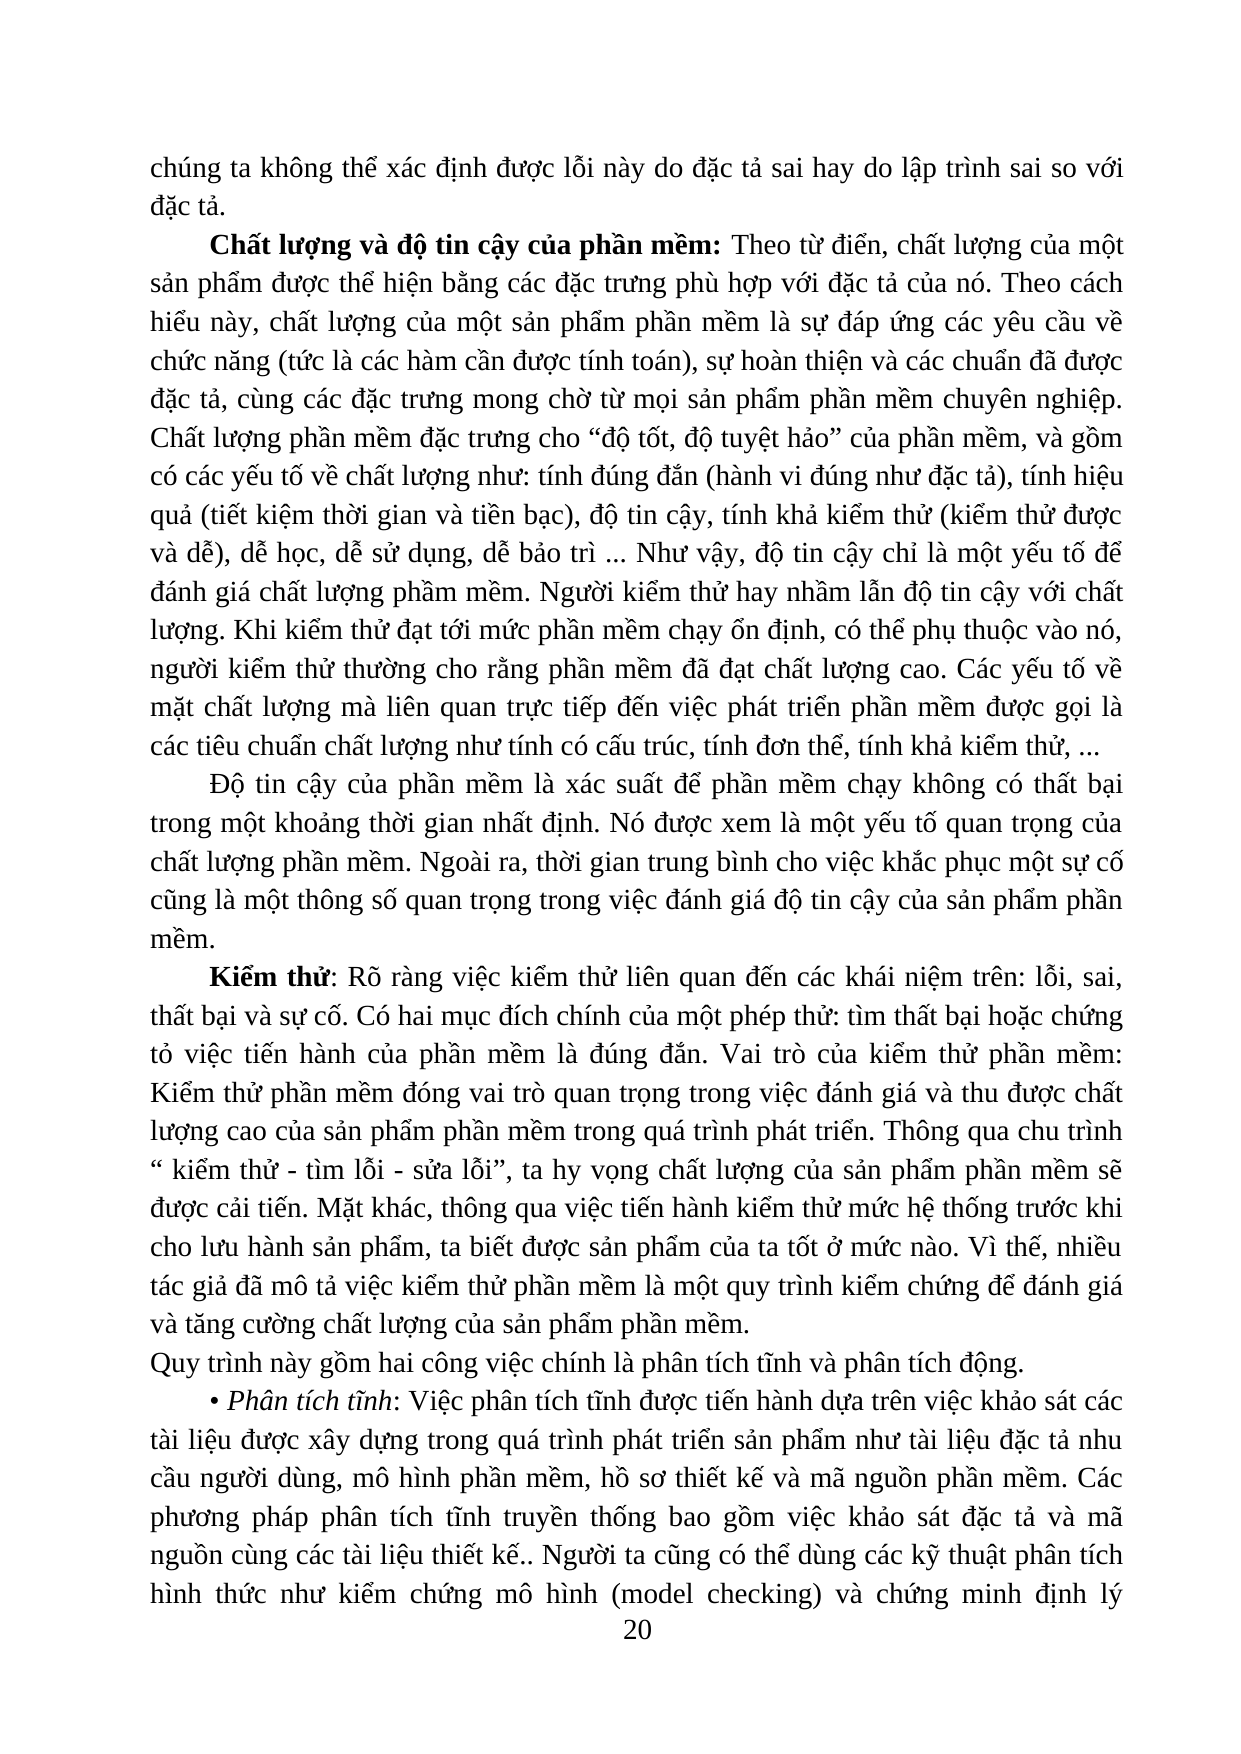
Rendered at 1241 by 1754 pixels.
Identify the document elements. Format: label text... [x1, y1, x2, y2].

text Kiểm thử: Rõ ràng việc kiểm thử liên quan đến các khái niệm trên: lỗi, sai, thất bại và sự cố. Có hai mục đích chính của một phép thử: tìm thất bại hoặc chứng tỏ việc tiến hành của phần mềm là đúng đắn. Vai trò của kiểm thử phần mềm: Kiểm thử phần mềm đóng vai trò quan trọng trong việc đánh giá và thu được chất lượng cao của sản phẩm phần mềm trong quá trình phát triển. Thông qua chu trình “ kiểm thử - tìm lỗi - sửa lỗi”, ta hy vọng chất lượng của sản phẩm phần mềm sẽ được cải tiến. Mặt khác, thông qua việc tiến hành kiểm thử mức hệ thống trước khi cho lưu hành sản phẩm, ta biết được sản phẩm của ta tốt ở mức nào. Vì thế, nhiều tác giả đã mô tả việc kiểm thử phần mềm là một quy trình kiểm chứng để đánh giá và tăng cường chất lượng của sản phẩm phần mềm. [150, 959, 1125, 1340]
text chúng ta không thể xác định được lỗi này do đặc tả sai hay do lập trình sai so với đặc tả. [150, 150, 1125, 222]
text • Phân tích tĩnh: Việc phân tích tĩnh được tiến hành dựa trên việc khảo sát các tài liệu được xây dựng trong quá trình phát triển sản phẩm như tài liệu đặc tả nhu cầu người dùng, mô hình phần mềm, hồ sơ thiết kế và mã nguồn phần mềm. Các phương pháp phân tích tĩnh truyền thống bao gồm việc khảo sát đặc tả và mã nguồn cùng các tài liệu thiết kế.. Người ta cũng có thể dùng các kỹ thuật phân tích hình thức như kiểm chứng mô hình (model checking) và chứng minh định lý [150, 1383, 1125, 1609]
text Chất lượng và độ tin cậy của phần mềm: Theo từ điển, chất lượng của một sản phẩm được thể hiện bằng các đặc trưng phù hợp với đặc tả của nó. Theo cách hiểu này, chất lượng của một sản phẩm phần mềm là sự đáp ứng các yêu cầu về chức năng (tức là các hàm cần được tính toán), sự hoàn thiện và các chuẩn đã được đặc tả, cùng các đặc trưng mong chờ từ mọi sản phẩm phần mềm chuyên nghiệp. Chất lượng phần mềm đặc trưng cho “độ tốt, độ tuyệt hảo” của phần mềm, và gồm có các yếu tố về chất lượng như: tính đúng đắn (hành vi đúng như đặc tả), tính hiệu quả (tiết kiệm thời gian và tiền bạc), độ tin cậy, tính khả kiểm thử (kiểm thử được và dễ), dễ học, dễ sử dụng, dễ bảo trì ... Như vậy, độ tin cậy chỉ là một yếu tố để đánh giá chất lượng phầm mềm. Người kiểm thử hay nhầm lẫn độ tin cậy với chất lượng. Khi kiểm thử đạt tới mức phần mềm chạy ổn định, có thể phụ thuộc vào nó, người kiểm thử thường cho rằng phần mềm đã đạt chất lượng cao. Các yếu tố về mặt chất lượng mà liên quan trực tiếp đến việc phát triển phần mềm được gọi là các tiêu chuẩn chất lượng như tính có cấu trúc, tính đơn thể, tính khả kiểm thử, ... [150, 227, 1125, 762]
text Quy trình này gồm hai công việc chính là phân tích tĩnh và phân tích động. [150, 1345, 1125, 1378]
text Độ tin cậy của phần mềm là xác suất để phần mềm chạy không có thất bại trong một khoảng thời gian nhất định. Nó được xem là một yếu tố quan trọng của chất lượng phần mềm. Ngoài ra, thời gian trung bình cho việc khắc phục một sự cố cũng là một thông số quan trọng trong việc đánh giá độ tin cậy của sản phẩm phần mềm. [150, 767, 1125, 954]
